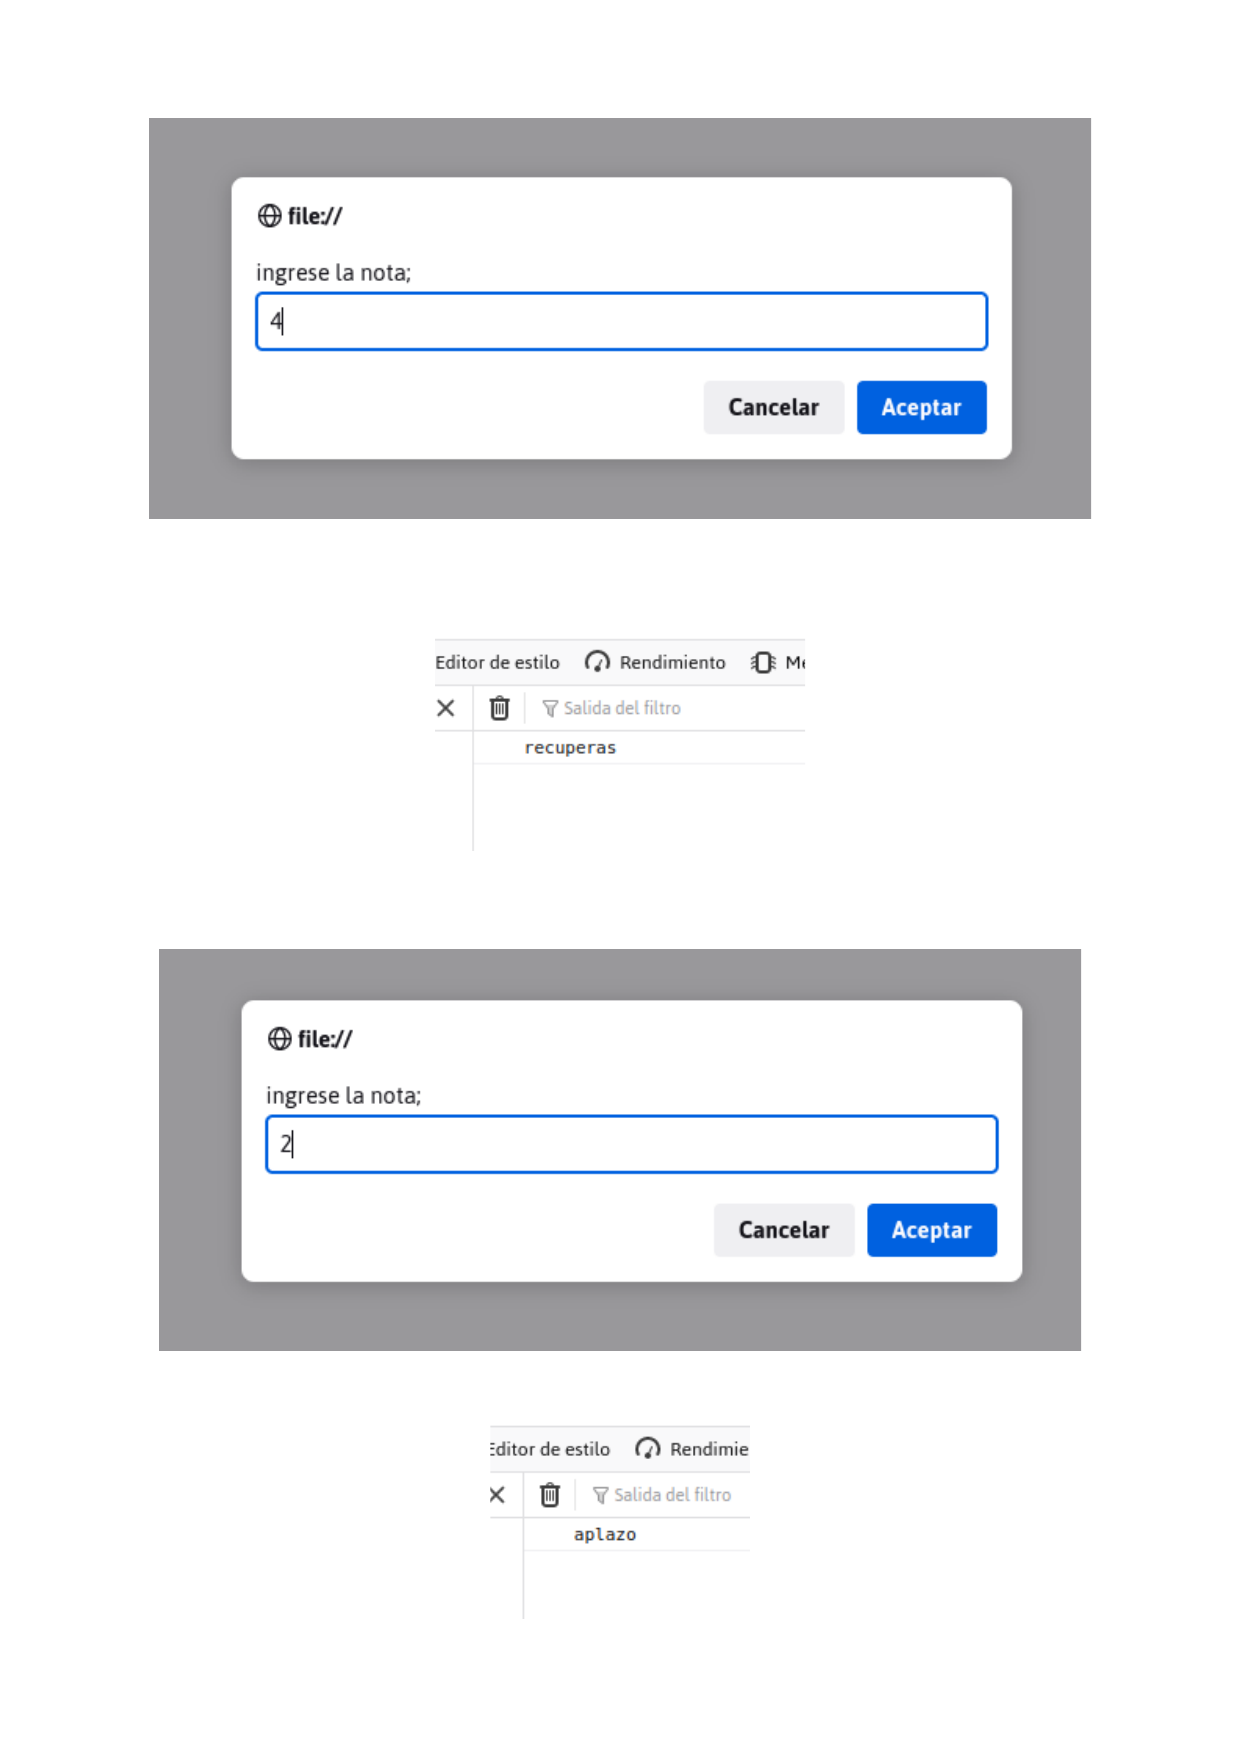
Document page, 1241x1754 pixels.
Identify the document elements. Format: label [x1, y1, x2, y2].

picture [159, 949, 1082, 1351]
picture [149, 118, 1092, 519]
picture [490, 1379, 750, 1619]
picture [435, 633, 806, 851]
